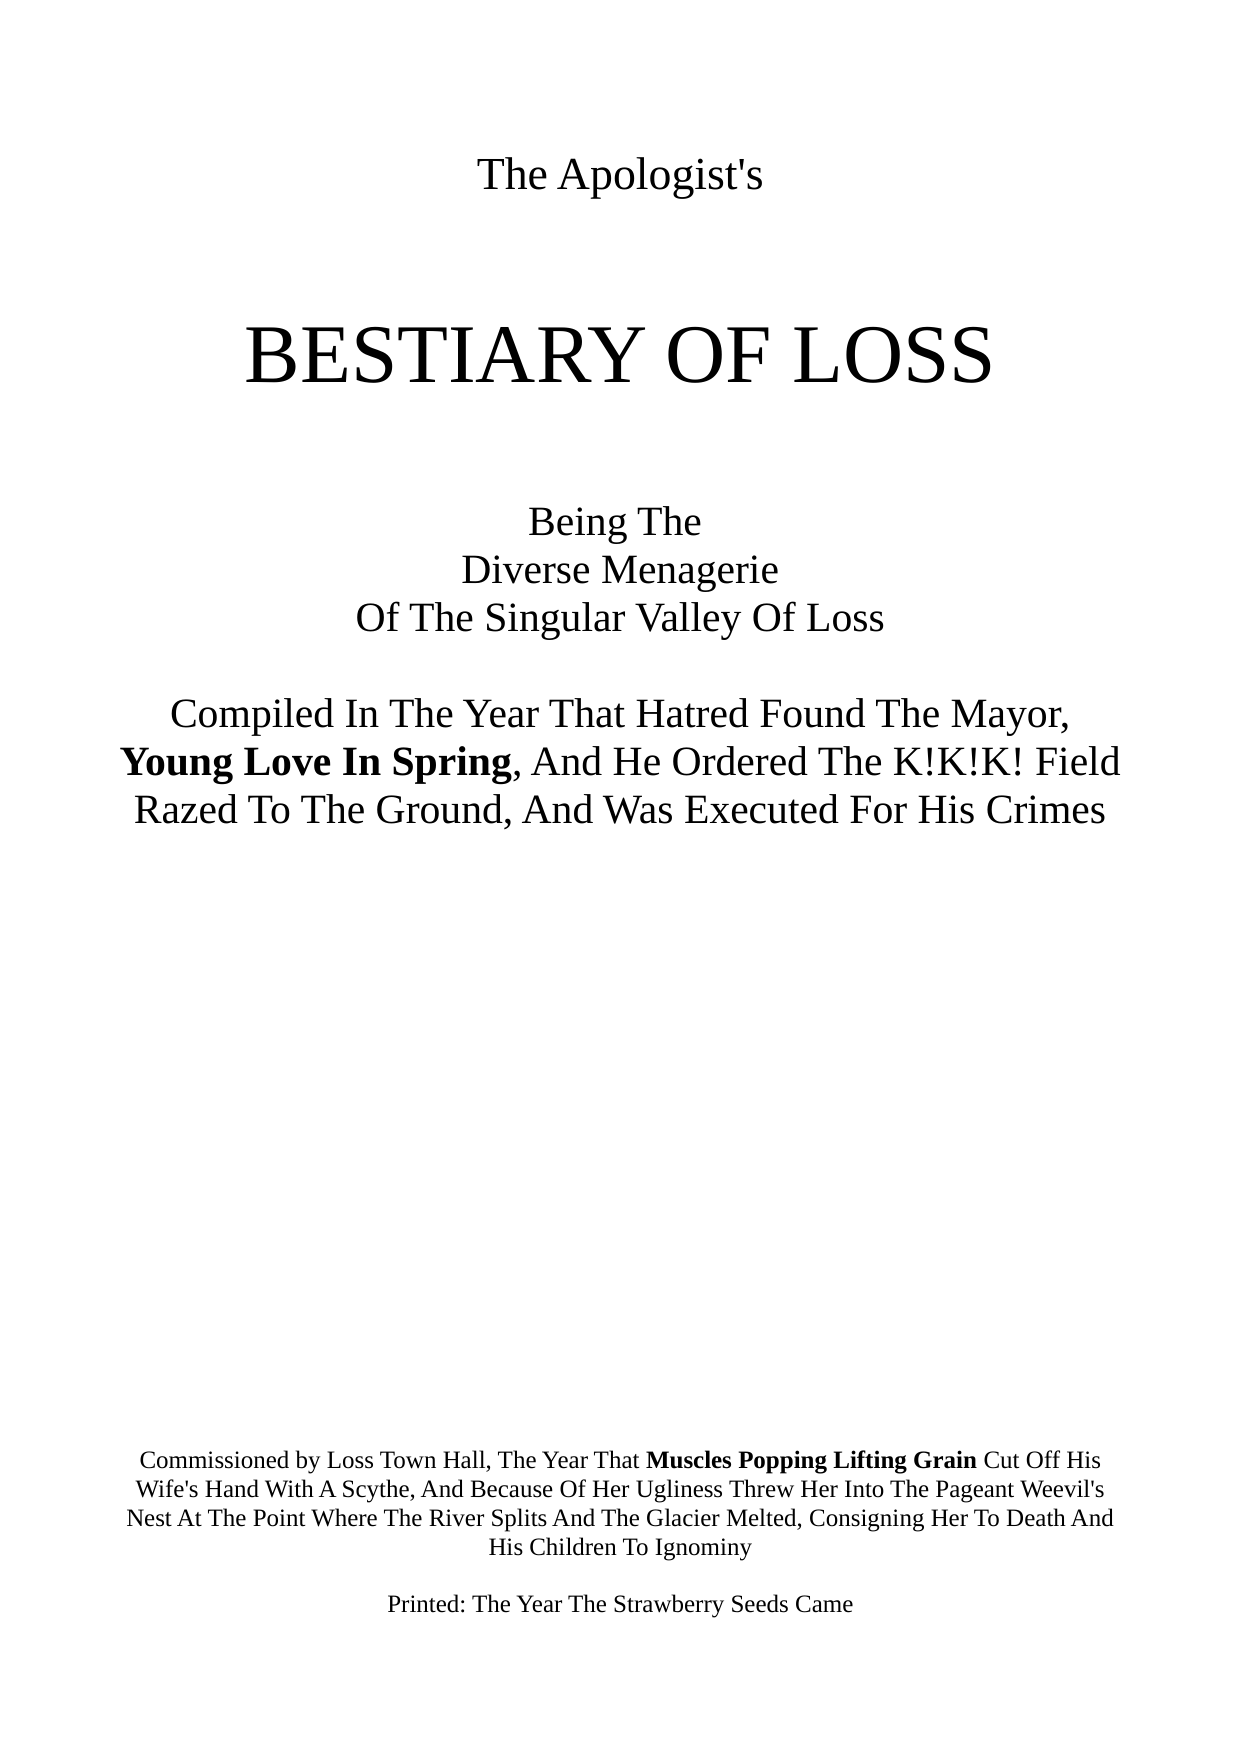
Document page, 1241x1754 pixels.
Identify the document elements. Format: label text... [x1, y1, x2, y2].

text The Apologist's [118, 147, 1122, 199]
text Compiled In The Year That Hatred Found The Mayor, Young Love In Spring, And He Ordered The K!K!K! Field Razed To The Ground, And Was Executed For His Crimes [118, 688, 1122, 832]
text Printed: The Year The Strawberry Seeds Came [118, 1589, 1122, 1618]
text Being The [118, 497, 1122, 544]
text Diverse Menagerie [118, 544, 1122, 592]
text Commissioned by Loss Town Hall, The Year That Muscles Popping Lifting Grain Cut Off His Wife's Hand With A Scythe, And Because Of Her Ugliness Threw Her Into The Pageant Weevil's Nest At The Point Where The River Splits And The Glacier Melted, Consigning Her To Death And His Children To Ignominy [118, 1445, 1122, 1560]
text Of The Singular Valley Of Loss [118, 592, 1122, 640]
text BESTIARY OF LOSS [118, 305, 1122, 401]
